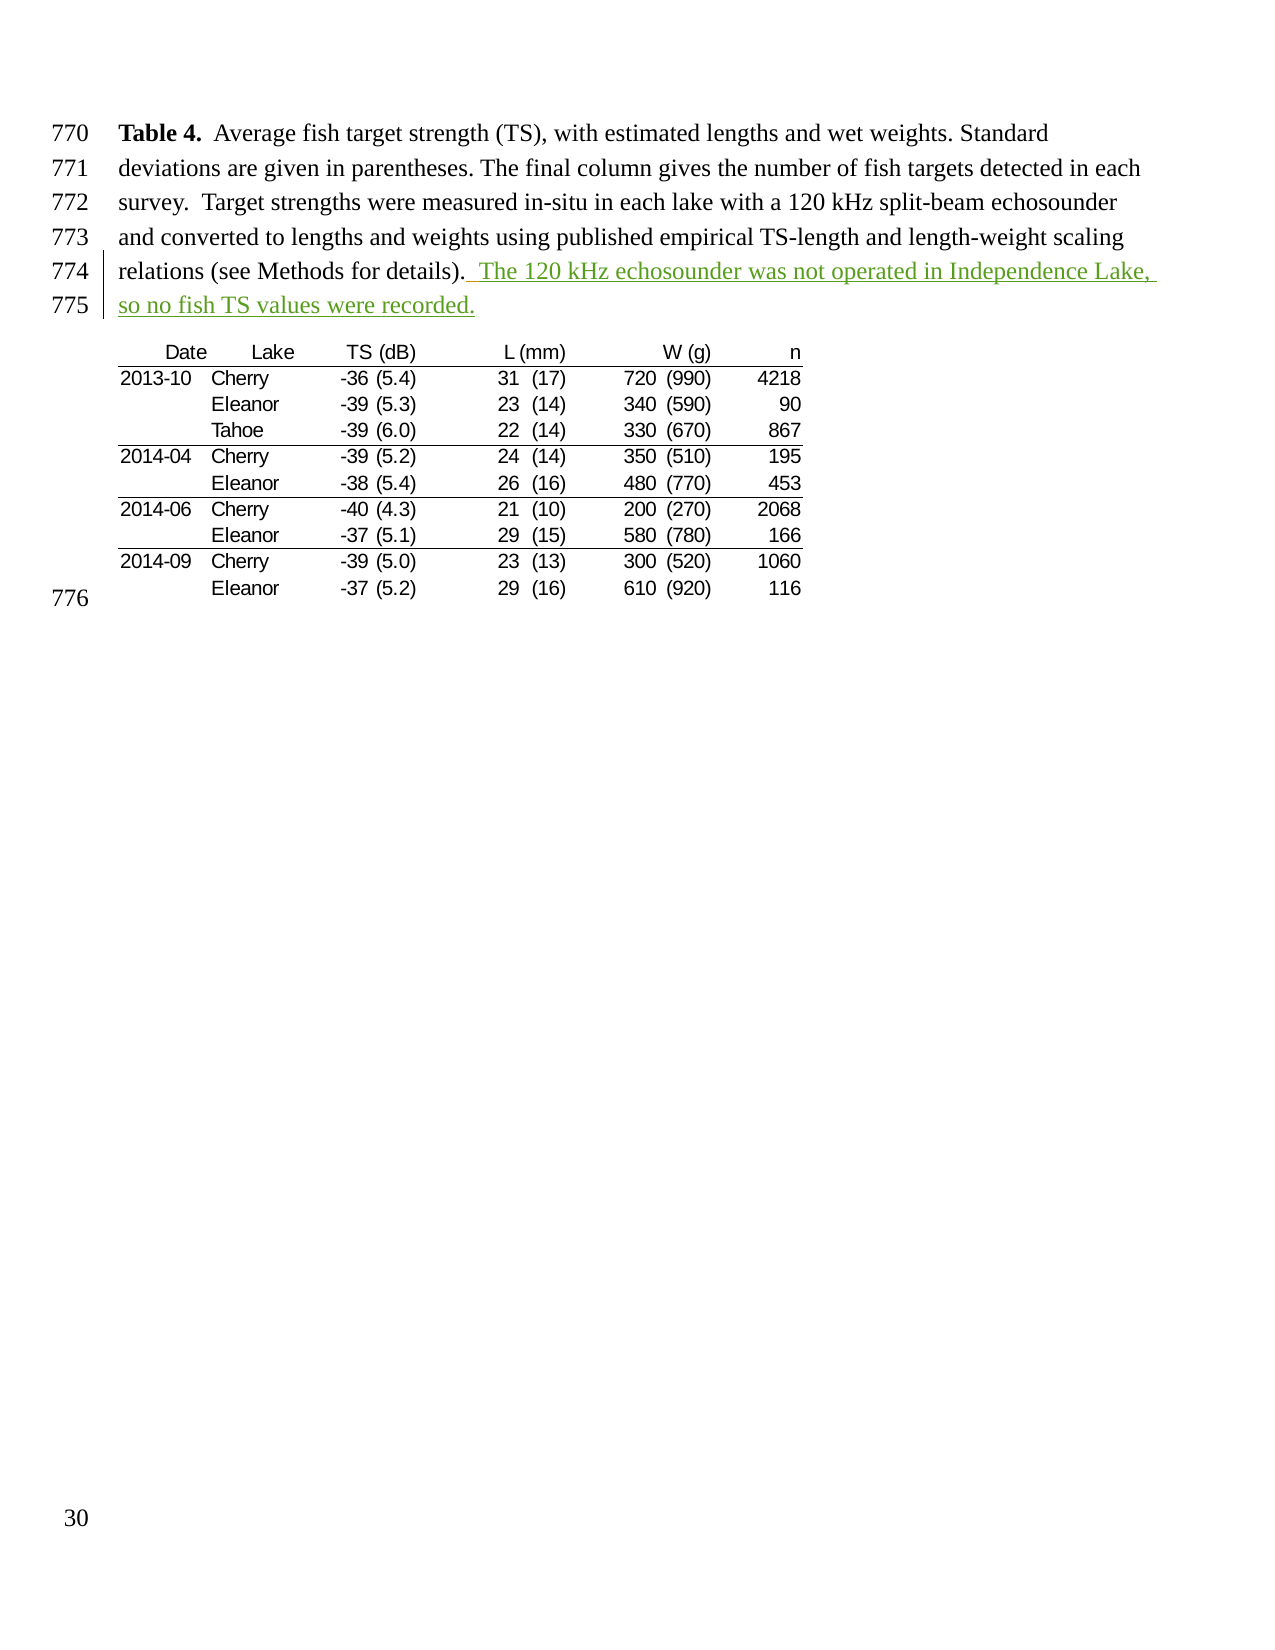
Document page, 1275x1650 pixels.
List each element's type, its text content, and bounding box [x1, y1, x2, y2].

text Table 4. Average fish target strength (TS), with estimated lengths and wet weights. Standard deviations are given in parentheses. The final column gives the number of fish targets detected in each survey. Target strengths were measured in-situ in each lake with a 120 kHz split-beam echosounder and converted to lengths and weights using published empirical TS-length and length-weight scaling relations (see Methods for details). The 120 kHz echosounder was not operated in Independence Lake, so no fish TS values were recorded. [118, 118, 1157, 319]
